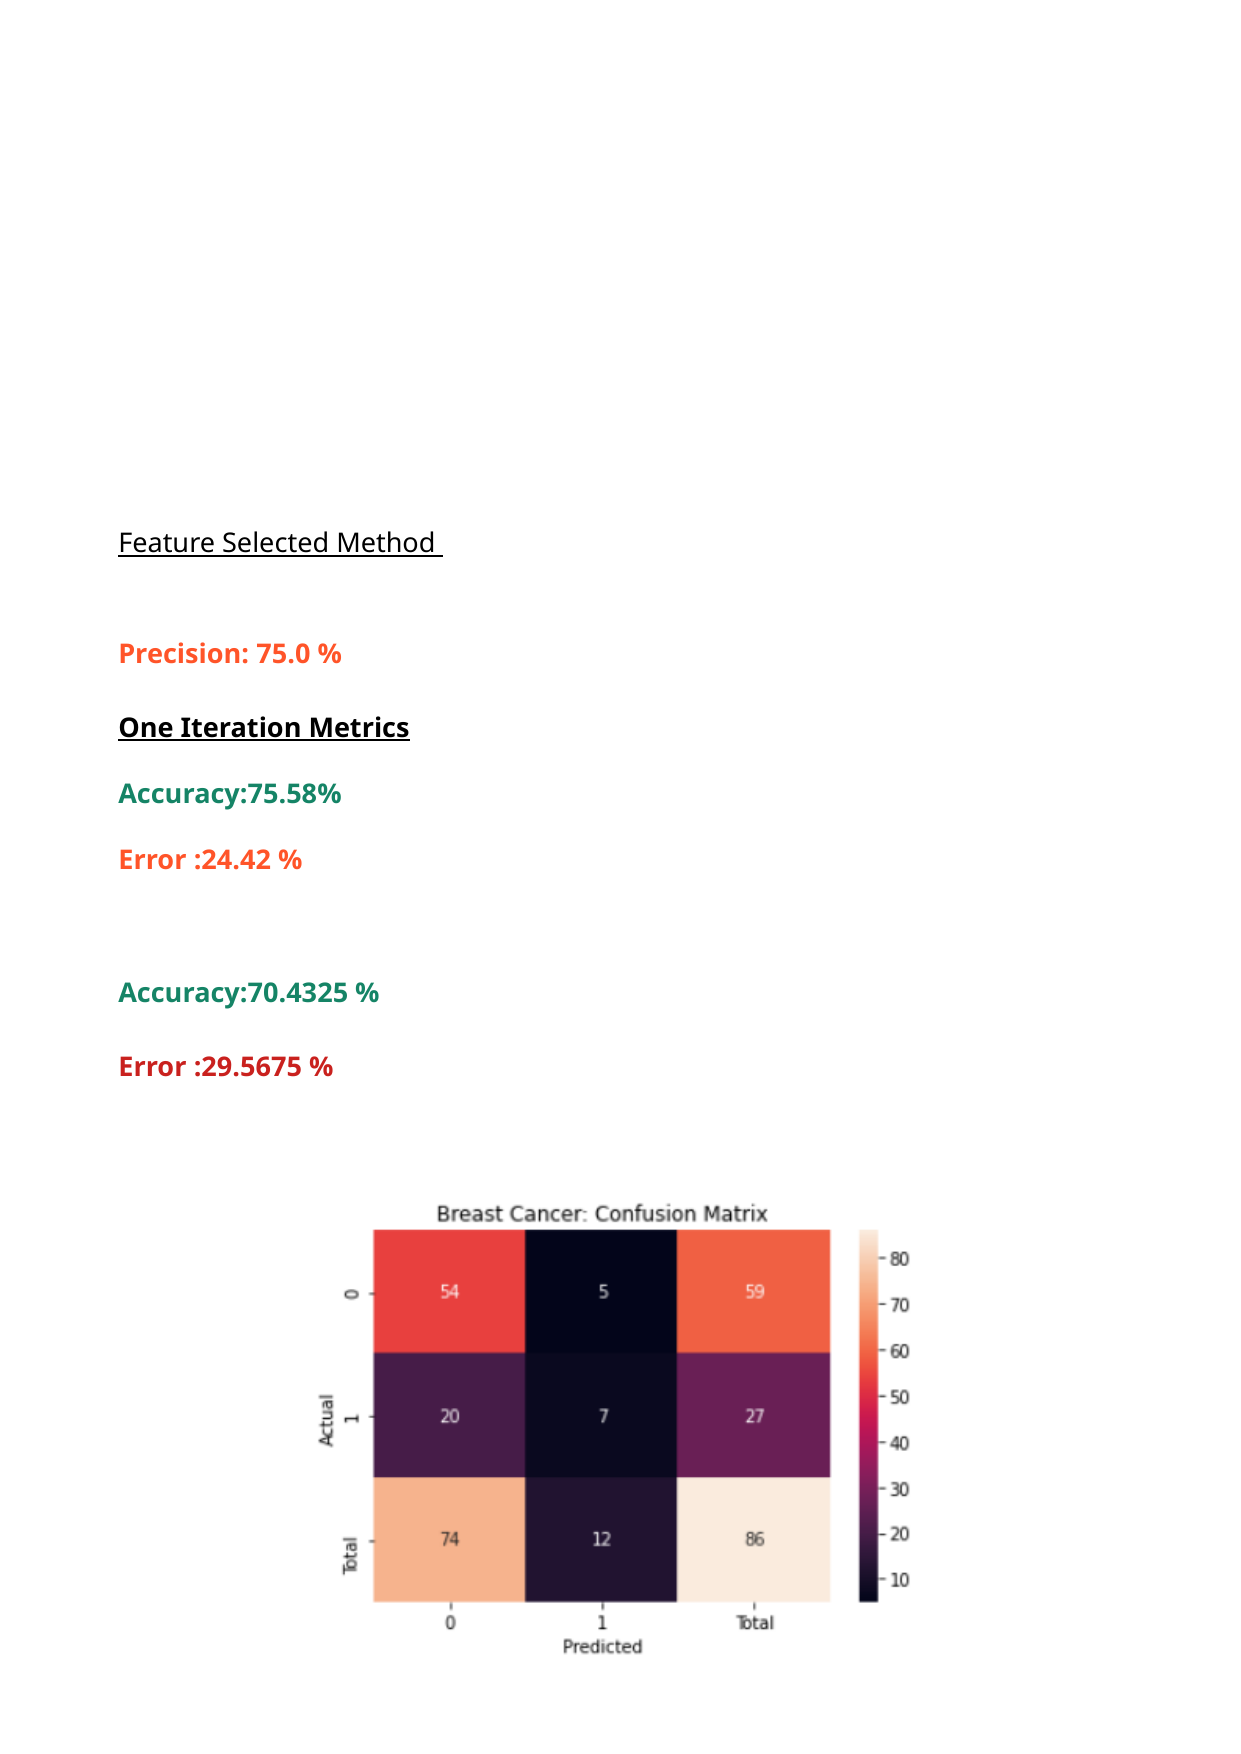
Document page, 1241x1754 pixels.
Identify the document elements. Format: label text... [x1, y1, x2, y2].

text Error :24.42 % [118, 841, 1122, 878]
text Accuracy:70.4325 % [118, 973, 1122, 1010]
text Feature Selected Method [118, 524, 1122, 561]
text Error :29.5675 % [118, 1047, 1122, 1084]
text Precision: 75.0 % [118, 634, 1122, 671]
text Accuracy:75.58% [118, 774, 1122, 811]
picture [295, 1194, 945, 1678]
text One Iteration Metrics [118, 708, 1122, 745]
